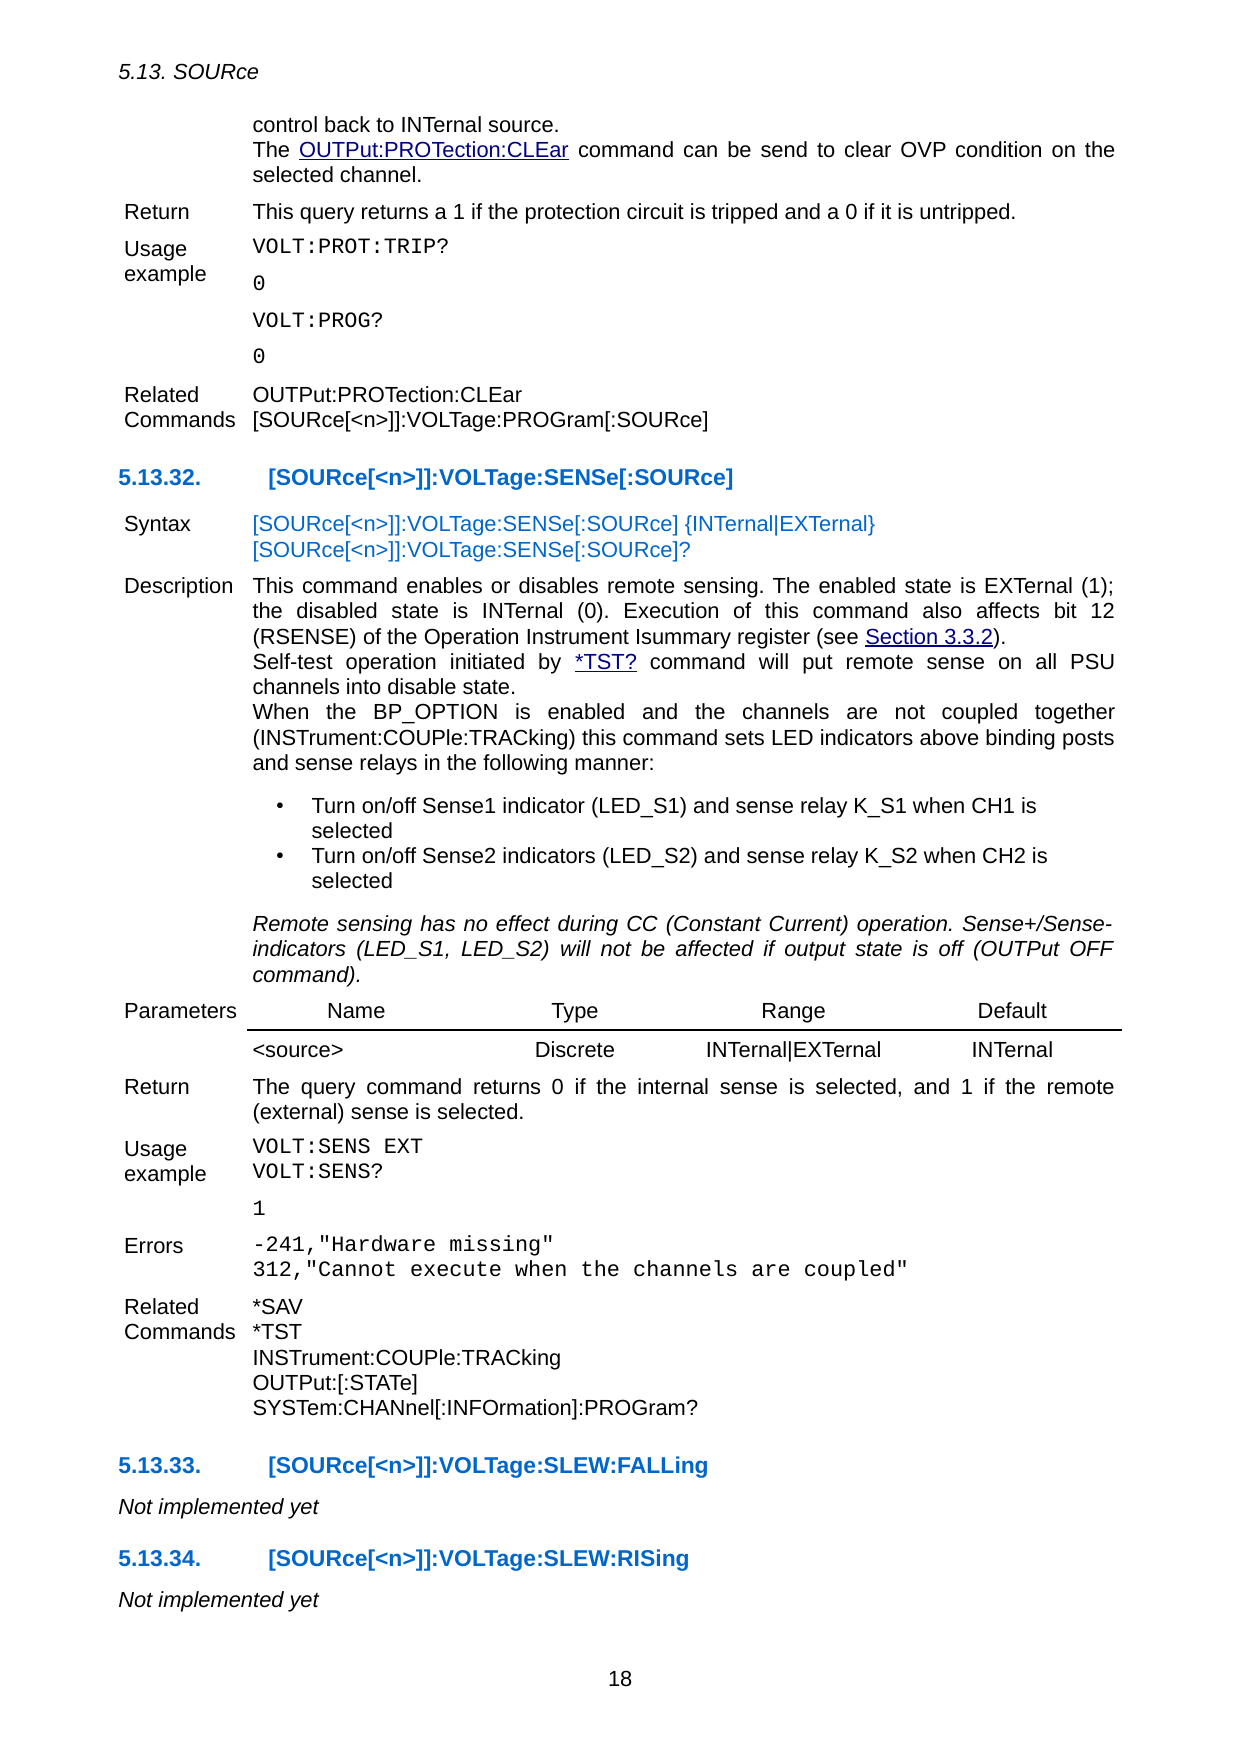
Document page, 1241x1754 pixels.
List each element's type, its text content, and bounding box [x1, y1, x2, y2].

table_cell This command enables or disables remote sensing. The enabled state is EXTernal (1); the disabled state is INTernal (0). Execution of this command also affects bit 12 (RSENSE) of the Operation Instrument Isummary register (see Section 3.3.2). Self-test operation initiated by *TST? command will put remote sense on all PSU channels into disable state. When the BP_OPTION is enabled and the channels are not coupled together (INSTrument:COUPle:TRACking) this command sets LED indicators above binding posts and sense relays in the following manner: Turn on/off Sense1 indicator (LED_S1) and sense relay K_S1 when CH1 is selected Turn on/off Sense2 indicators (LED_S2) and sense relay K_S2 when CH2 is selected Remote sensing has no effect during CC (Constant Current) operation. Sense+/Sense- indicators (LED_S1, LED_S2) will not be affected if output state is off (OUTPut OFF command). [247, 568, 1122, 992]
table_cell Name [247, 993, 465, 1029]
table_cell Parameters [118, 993, 247, 1068]
table_cell OUTPut:PROTection:CLEar [SOURce[<n>]]:VOLTage:PROGram[:SOURce] [247, 376, 1122, 438]
subtitle [SOURce[<n>]]:VOLTage:SLEW:FALLing [118, 1452, 1122, 1479]
table_cell Related Commands [118, 1288, 247, 1426]
table_cell The query command returns 0 if the internal sense is selected, and 1 if the remote (external) sense is selected. [247, 1068, 1122, 1130]
table_cell Errors [118, 1227, 247, 1288]
table_header Syntax [118, 506, 247, 567]
table_cell Related Commands [118, 376, 247, 438]
table_cell Usage example [118, 1130, 247, 1227]
table_cell INTernal [903, 1031, 1122, 1068]
table_cell Description [118, 568, 247, 992]
table_header [SOURce[<n>]]:VOLTage:SENSe[:SOURce] {INTernal|EXTernal} [SOURce[<n>]]:VOLTage:SENSe[:SOURce]? [247, 506, 1122, 567]
table_cell VOLT:SENS EXT VOLT:SENS? 1 [247, 1130, 1122, 1227]
table_cell *SAV *TST INSTrument:COUPle:TRACking OUTPut:[:STATe] SYSTem:CHANnel[:INFOrmation]:PROGram? [247, 1288, 1122, 1426]
table_cell <source> [247, 1031, 465, 1068]
table_cell This query returns a 1 if the protection circuit is tripped and a 0 if it is untripped. [247, 193, 1122, 230]
table_cell INTernal|EXTernal [684, 1031, 903, 1068]
table_cell control back to INTernal source. The OUTPut:PROTection:CLEar command can be send to clear OVP condition on the selected channel. [247, 106, 1122, 193]
table_cell Usage example [118, 230, 247, 376]
table_cell Default [903, 993, 1122, 1029]
table_cell Type [465, 993, 684, 1029]
subtitle [SOURce[<n>]]:VOLTage:SLEW:RISing [118, 1545, 1122, 1572]
text Not implemented yet [118, 1493, 1122, 1519]
subtitle [SOURce[<n>]]:VOLTage:SENSe[:SOURce] [118, 464, 1122, 491]
table_cell Return [118, 193, 247, 230]
table_cell -241,"Hardware missing" 312,"Cannot execute when the channels are coupled" [247, 1227, 1122, 1288]
table_cell Return [118, 1068, 247, 1130]
table_cell Discrete [465, 1031, 684, 1068]
table_cell Range [684, 993, 903, 1029]
table_cell VOLT:PROT:TRIP? 0 VOLT:PROG? 0 [247, 230, 1122, 376]
text Not implemented yet [118, 1586, 1122, 1612]
table_cell [118, 106, 247, 193]
